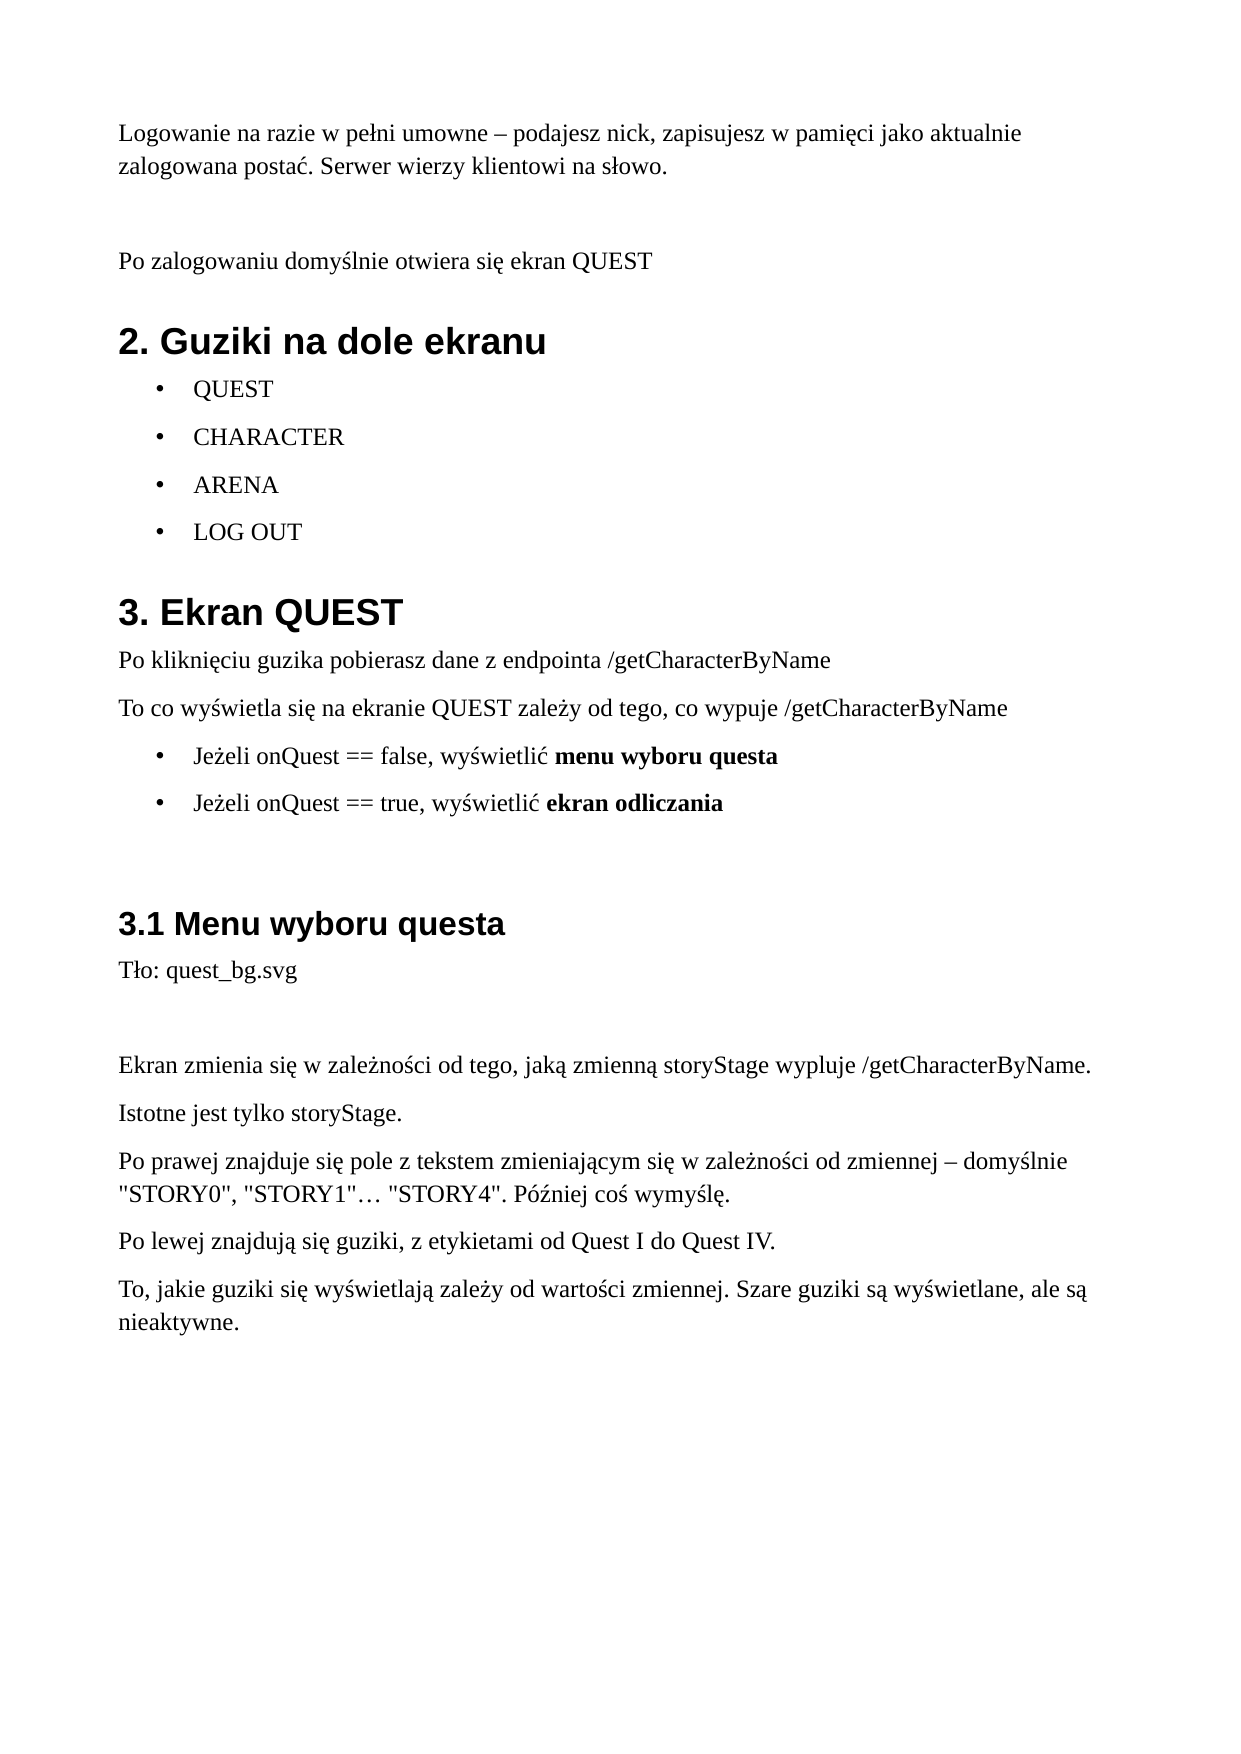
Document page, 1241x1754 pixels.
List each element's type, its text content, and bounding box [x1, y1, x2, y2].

text To, jakie guziki się wyświetlają zależy od wartości zmiennej. Szare guziki są wyświetlane, ale są nieaktywne. [118, 1274, 1122, 1336]
subtitle 3.1 Menu wyboru questa [118, 904, 1122, 943]
text Po lewej znajdują się guziki, z etykietami od Quest I do Quest IV. [118, 1226, 1122, 1255]
text Istotne jest tylko storyStage. [118, 1098, 1122, 1127]
list QUEST [156, 374, 1122, 403]
list Jeżeli onQuest == true, wyświetlić ekran odliczania [156, 788, 1122, 817]
subtitle 3. Ekran QUEST [118, 590, 1122, 633]
list CHARACTER [156, 422, 1122, 451]
text Po prawej znajduje się pole z tekstem zmieniającym się w zależności od zmiennej – domyślnie "STORY0", "STORY1"… "STORY4". Później coś wymyślę. [118, 1146, 1122, 1208]
list Jeżeli onQuest == false, wyświetlić menu wyboru questa [156, 741, 1122, 769]
text Po kliknięciu guzika pobierasz dane z endpointa /getCharacterByName [118, 646, 1122, 674]
text Logowanie na razie w pełni umowne – podajesz nick, zapisujesz w pamięci jako aktualnie zalogowana postać. Serwer wierzy klientowi na słowo. [118, 118, 1122, 180]
text To co wyświetla się na ekranie QUEST zależy od tego, co wypuje /getCharacterByName [118, 693, 1122, 722]
list ARENA [156, 470, 1122, 498]
text Po zalogowaniu domyślnie otwiera się ekran QUEST [118, 246, 1122, 275]
text Ekran zmienia się w zależności od tego, jaką zmienną storyStage wypluje /getCharacterByName. [118, 1051, 1122, 1079]
text Tło: quest_bg.svg [118, 955, 1122, 984]
list LOG OUT [156, 517, 1122, 546]
subtitle 2. Guziki na dole ekranu [118, 319, 1122, 362]
